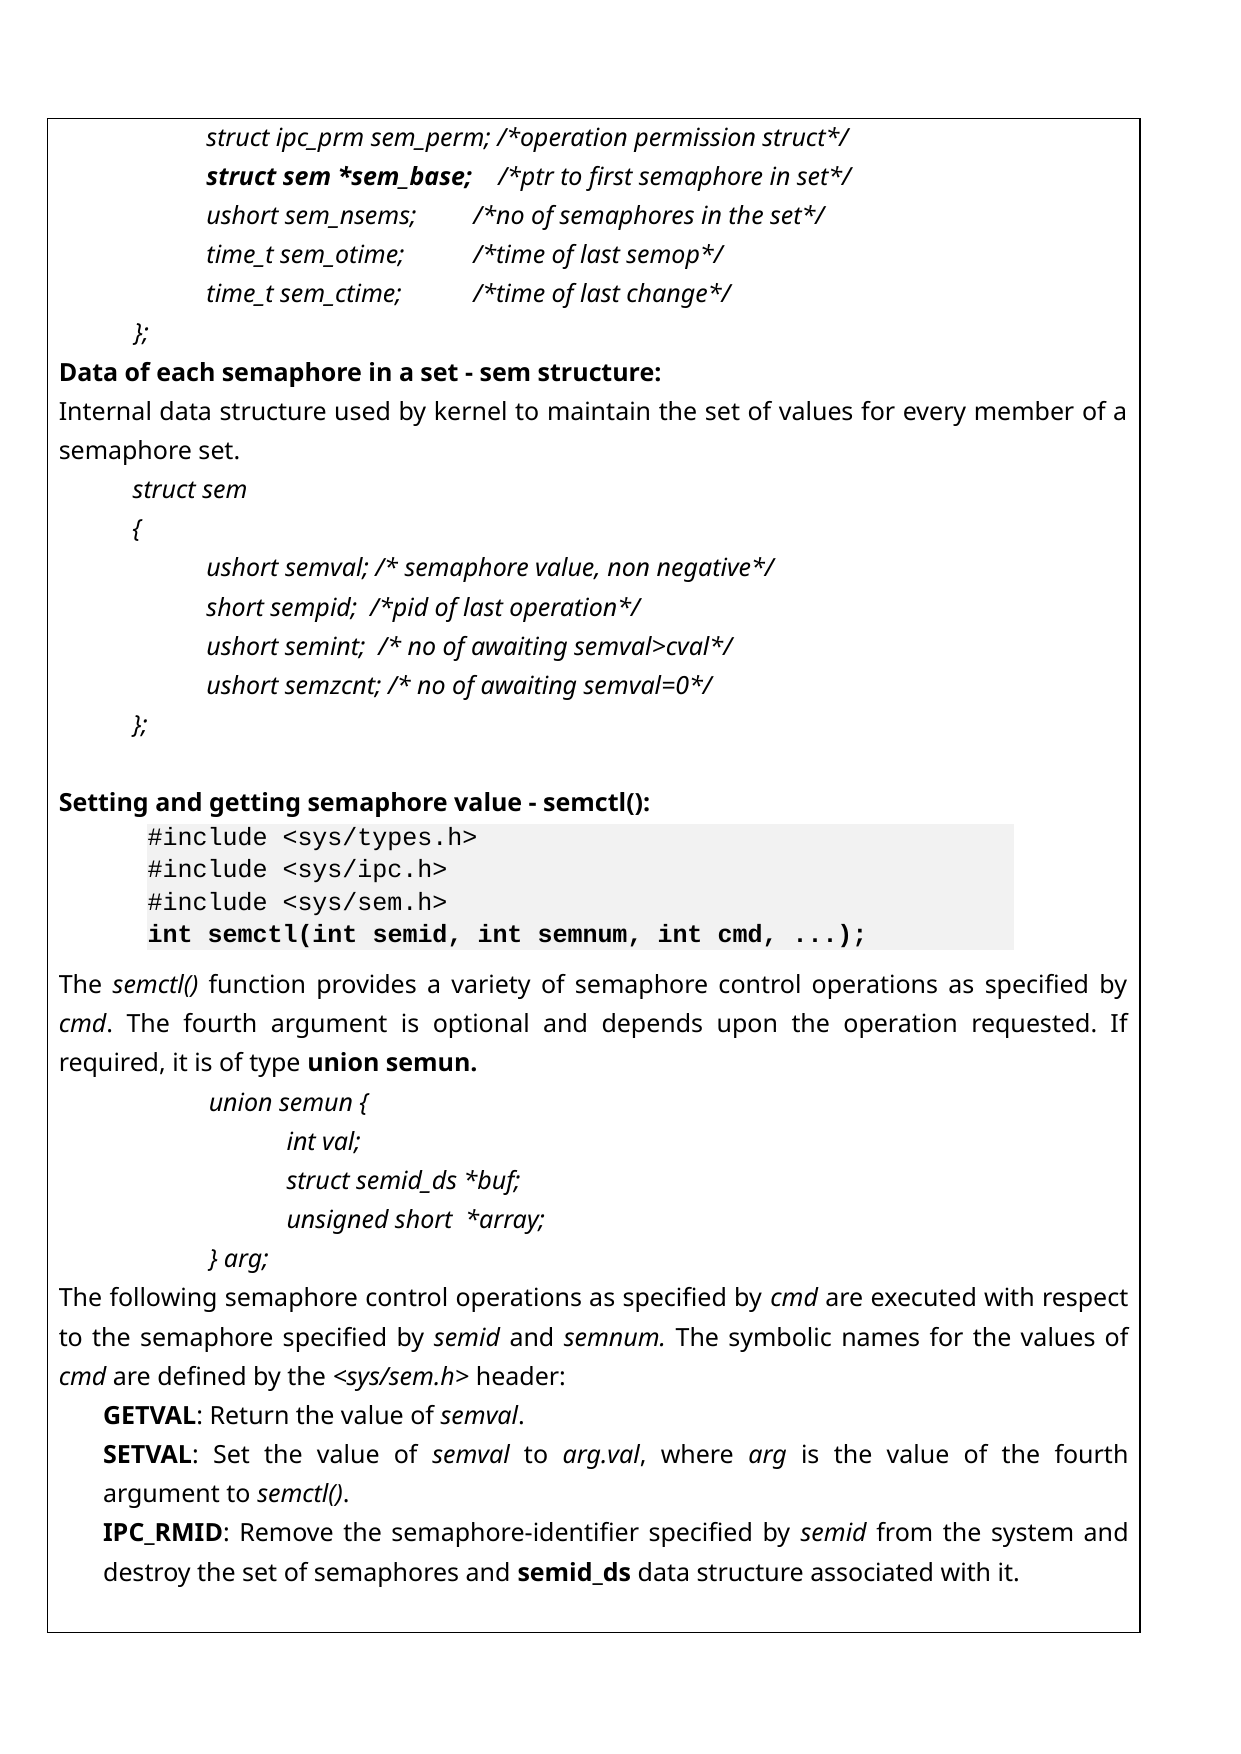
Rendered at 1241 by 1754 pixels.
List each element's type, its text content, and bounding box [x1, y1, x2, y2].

table_cell i) SEMAPHORE: Semaphore is a method for Inter-Process Communication (IPC). It may be used to provide exclusive access to resources on the current machine, or to limit the number of processes that may simultaneously use a resource. i.e. it is a synchronization-tool. It is used to control access to shared-variables so that only one process may at any point in time change the value of the shared-variable. A semaphore(S) is an integer-variable that is accessed only through 2 atomic-operations: wait() and signal(). wait() is termed P ("to test") and signal() is termed V ("to increment"). Definition of the wait() operation wait(S) { while (S <= 0) ; // busy wait while someone is already using S--; //decrement and enter the c-s } Definition of the signal() operation signal(S) { S++; //increment and make it free for use } All modifications to the integer value of S in the wait() and signal() operations must be executed indivisibly. When one process modifies the semaphore-value, no other process can simultaneously modify that same semaphore-value. Also, in the case of wait(S), following 2 operations must be executed without interruption: Testing of S(S<=0) and Modification of S (S--) Binary Semaphore: holds integer value of 0 and 1. Value 0 means semaphore is locked. 1 means it is unlocked. Can solve various synchronization problems using this. Counting Semaphore: Integer value can range over an unrestricted domain. IMPLEMENTATION USING C: Semaphores are counters used to control access to shared resources by multiple processes. They are most often used as a locking mechanism to prevent processes from accessing a particular resource while another process is performing operations on it. Creating a semaphore - semget(): A semaphore set is created by the semget system call, whose synopsis is: #include <sys/types.h> #include <sys/ipc.h> #include <sys/sem.h> int semget(key_t key, int nsems, int semflag); This system call creates semaphore set and returns an integer id for the semaphore set or -1 in case of error. A key is implemented as an integer (whose size is specified by the key_t type), and a library function called ftok()used by different processes to identify the semaphore set. #include <sys/ipc.h> key_t ftok(const char *path, int id); The value of nsems specifies the number of semaphores in newly created semaphore set. The value of flag is a bit mask obtained ORing constants that specify: The access permissions for the semaphore set, in the same way as for a file. Upon creation, the least significant 9 bits of the argument semflg define the permissions (for owner, group and others) for the semaphore set. The creation mode, can be: IPC_PRIVATE IPC_CREAT – creates a new semaphore set if it no existing semaphore set is associated with key, or point to the semaphore set if such a a set exists. Data of Semaphore set - semid_ds structure: For every set of semaphores in the system, the kernel maintains the following structure of information. #include<sys/types.h> #include<sys/ipc.h> #include<sys/sem.h> struct semid_ds{ struct ipc_prm sem_perm; /*operation permission struct*/ struct sem *sem_base; /*ptr to first semaphore in set*/ ushort sem_nsems; /*no of semaphores in the set*/ time_t sem_otime; /*time of last semop*/ time_t sem_ctime; /*time of last change*/ }; Data of each semaphore in a set - sem structure: Internal data structure used by kernel to maintain the set of values for every member of a semaphore set. struct sem { ushort semval; /* semaphore value, non negative*/ short sempid; /*pid of last operation*/ ushort semint; /* no of awaiting semval>cval*/ ushort semzcnt; /* no of awaiting semval=0*/ }; Setting and getting semaphore value - semctl(): #include <sys/types.h> #include <sys/ipc.h> #include <sys/sem.h> int semctl(int semid, int semnum, int cmd, ...); The semctl() function provides a variety of semaphore control operations as specified by cmd. The fourth argument is optional and depends upon the operation requested. If required, it is of type union semun. union semun { int val; struct semid_ds *buf; unsigned short *array; } arg; The following semaphore control operations as specified by cmd are executed with respect to the semaphore specified by semid and semnum. The symbolic names for the values of cmd are defined by the <sys/sem.h> header: GETVAL: Return the value of semval. SETVAL: Set the value of semval to arg.val, where arg is the value of the fourth argument to semctl(). IPC_RMID: Remove the semaphore-identifier specified by semid from the system and destroy the set of semaphores and semid_ds data structure associated with it. Semaphore operations - Locking and unlocking a semaphore - semop(): #include <sys/types.h> #include <sys/ipc.h> #include <sys/sem.h> int semop(int semid, struct sembuf *sops, size_t nsops); The semop() function is used to perform atomically a user-defined array of semaphore operations on the set of semaphores associated with the semaphore identifier specified by the argument semid. i.e. semid is the id of the semaphore set on which the operations are to be performed. The argument sops is a pointer to a user-defined array of semaphore operation structures. The argument nsops is the number of such structures in the array. The sops argument points to an array of type sembuf. This structure is declared in linux/sem.h as follows: struct sembuf{ unsigned short sem_num; /* semaphore number */ short sem_op; /* semaphore operation */ short sem_flg; /* operation flags */ }; Each of the nsops elements in the array pointed to by sops is a structure that specifies an operation to be performed on a single semaphore. The variable sem_op specifies one of three semaphore operations: 1 If sem_op is a positive integer, the operation adds this value to the semaphore value (semval). 2. If sem_op is less than zero the absolute value of sem_op is subtracted from semval. 3. If sem_op is zero, the process must have read access permission on the semaphore set. [48, 119, 1139, 1632]
